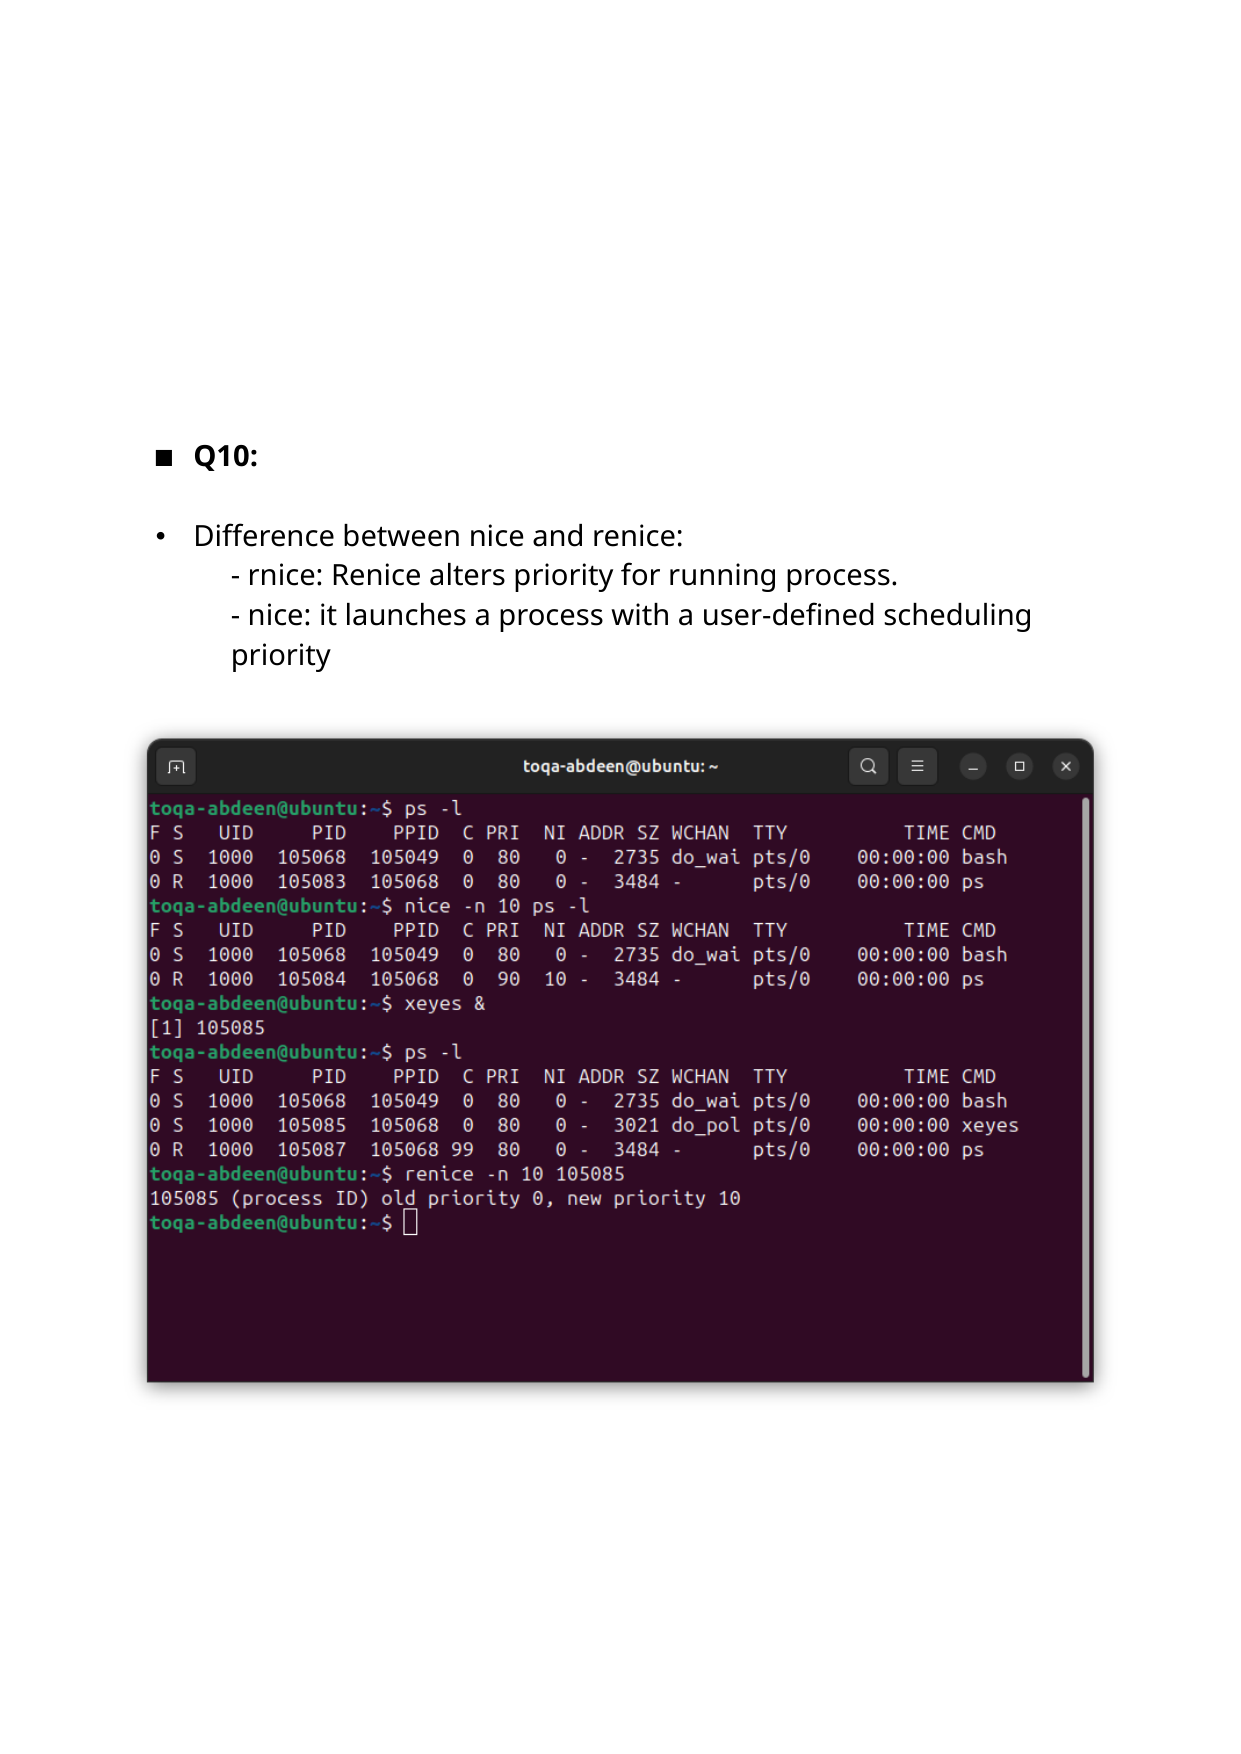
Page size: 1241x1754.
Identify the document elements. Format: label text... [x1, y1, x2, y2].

list Q10: [156, 436, 1122, 475]
list Difference between nice and renice: [156, 515, 1122, 555]
list - nice: it launches a process with a user-defined scheduling priority [193, 594, 1122, 674]
list - rnice: Renice alters priority for running process. [193, 555, 1122, 594]
picture [118, 713, 1123, 1415]
